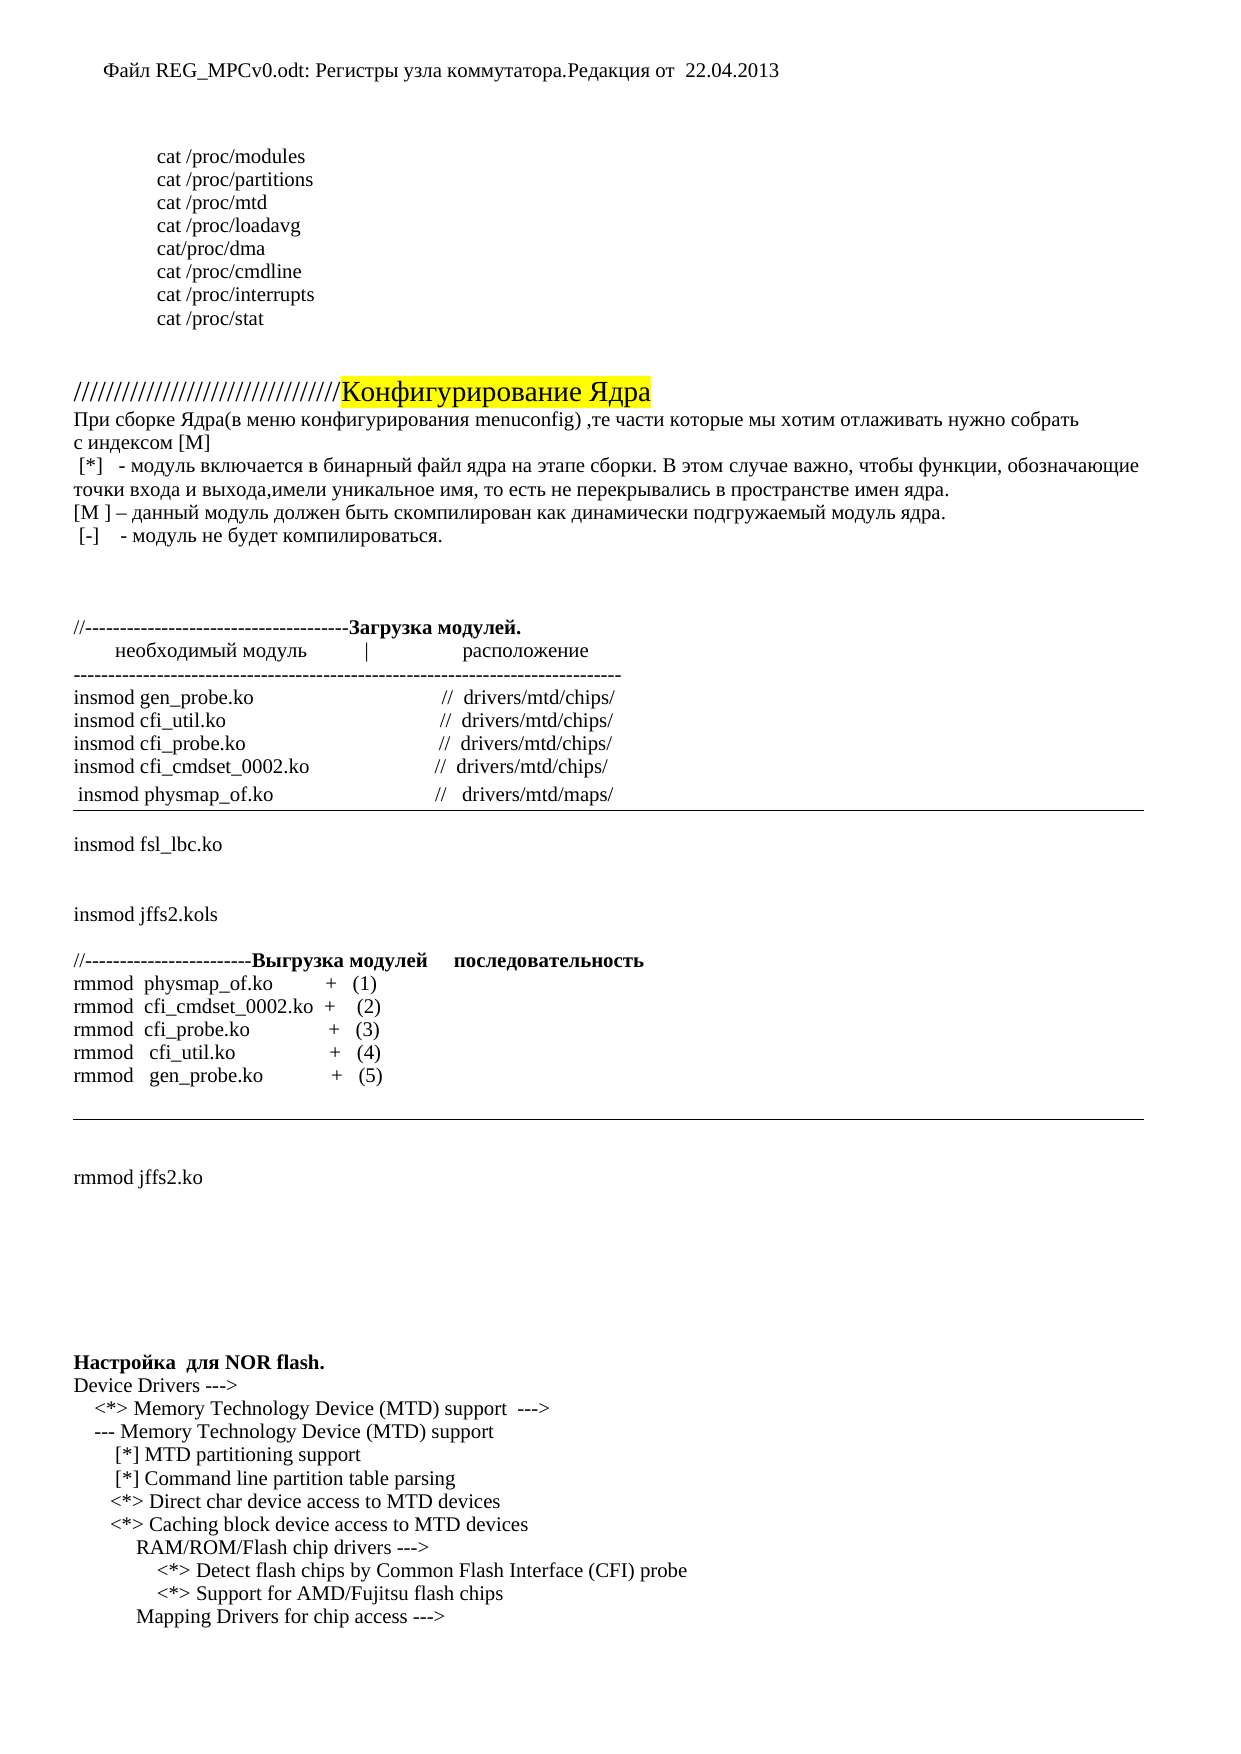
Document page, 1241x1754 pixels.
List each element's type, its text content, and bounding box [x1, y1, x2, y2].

text необходимый модуль | расположение [73, 639, 1144, 662]
text cat /proc/stat [73, 306, 1144, 329]
text <*> Direct char device access to MTD devices [73, 1489, 1144, 1513]
text --- Memory Technology Device (MTD) support [73, 1420, 1144, 1443]
text rmmod cfi_cmdset_0002.ko + (2) [73, 995, 1144, 1018]
text cat/proc/dma [73, 237, 1144, 260]
text <*> Caching block device access to MTD devices [73, 1513, 1144, 1536]
text [-] - модуль не будет компилироваться. [73, 524, 1144, 547]
text rmmod physmap_of.ko + (1) [73, 972, 1144, 995]
text insmod cfi_cmdset_0002.ko // drivers/mtd/chips/ [73, 755, 1144, 778]
text //--------------------------------------Загрузка модулей. [73, 616, 1144, 639]
text cat /proc/interrupts [73, 283, 1144, 306]
text cat /proc/partitions [73, 168, 1144, 191]
text rmmod jffs2.ko [73, 1166, 1144, 1189]
text с индексом [M] [73, 431, 1144, 454]
text rmmod gen_probe.ko + (5) [73, 1064, 1144, 1087]
text cat /proc/modules [73, 144, 1144, 168]
text insmod fsl_lbc.ko [73, 833, 1144, 856]
text Mapping Drivers for chip access ---> [73, 1605, 1144, 1628]
text rmmod cfi_util.ko + (4) [73, 1041, 1144, 1064]
text //------------------------Выгрузка модулей последовательность [73, 949, 1144, 972]
text cat /proc/cmdline [73, 260, 1144, 283]
text <*> Support for AMD/Fujitsu flash chips [73, 1582, 1144, 1605]
text При сборке Ядра(в меню конфигурирования menuconfig) ,те части которые мы хотим отлаживать нужно собрать [73, 408, 1144, 431]
text insmod physmap_of.ko // drivers/mtd/maps/ [73, 778, 1144, 810]
text cat /proc/mtd [73, 191, 1144, 214]
text Device Drivers ---> [73, 1374, 1144, 1397]
text insmod gen_probe.ko // drivers/mtd/chips/ [73, 686, 1144, 709]
text insmod cfi_probe.ko // drivers/mtd/chips/ [73, 732, 1144, 755]
text rmmod cfi_probe.ko + (3) [73, 1018, 1144, 1041]
text [*] - модуль включается в бинарный файл ядра на этапе сборки. В этом случае важно, чтобы функции, обозначающие точки входа и выхода,имели уникальное имя, то есть не перекрывались в пространстве имен ядра. [73, 454, 1144, 501]
text /////////////////////////////////Конфигурирование Ядра [73, 376, 1144, 408]
text <*> Detect flash chips by Common Flash Interface (CFI) probe [73, 1559, 1144, 1582]
text [*] MTD partitioning support [73, 1443, 1144, 1466]
text <*> Memory Technology Device (MTD) support ---> [73, 1397, 1144, 1420]
text insmod cfi_util.ko // drivers/mtd/chips/ [73, 709, 1144, 732]
text cat /proc/loadavg [73, 214, 1144, 237]
text [M ] – данный модуль должен быть скомпилирован как динамически подгружаемый модуль ядра. [73, 501, 1144, 524]
text RAM/ROM/Flash chip drivers ---> [73, 1536, 1144, 1559]
text insmod jffs2.kols [73, 902, 1144, 926]
text ------------------------------------------------------------------------------- [73, 662, 1144, 686]
text [*] Command line partition table parsing [73, 1466, 1144, 1489]
text Настройка для NOR flash. [73, 1351, 1144, 1374]
